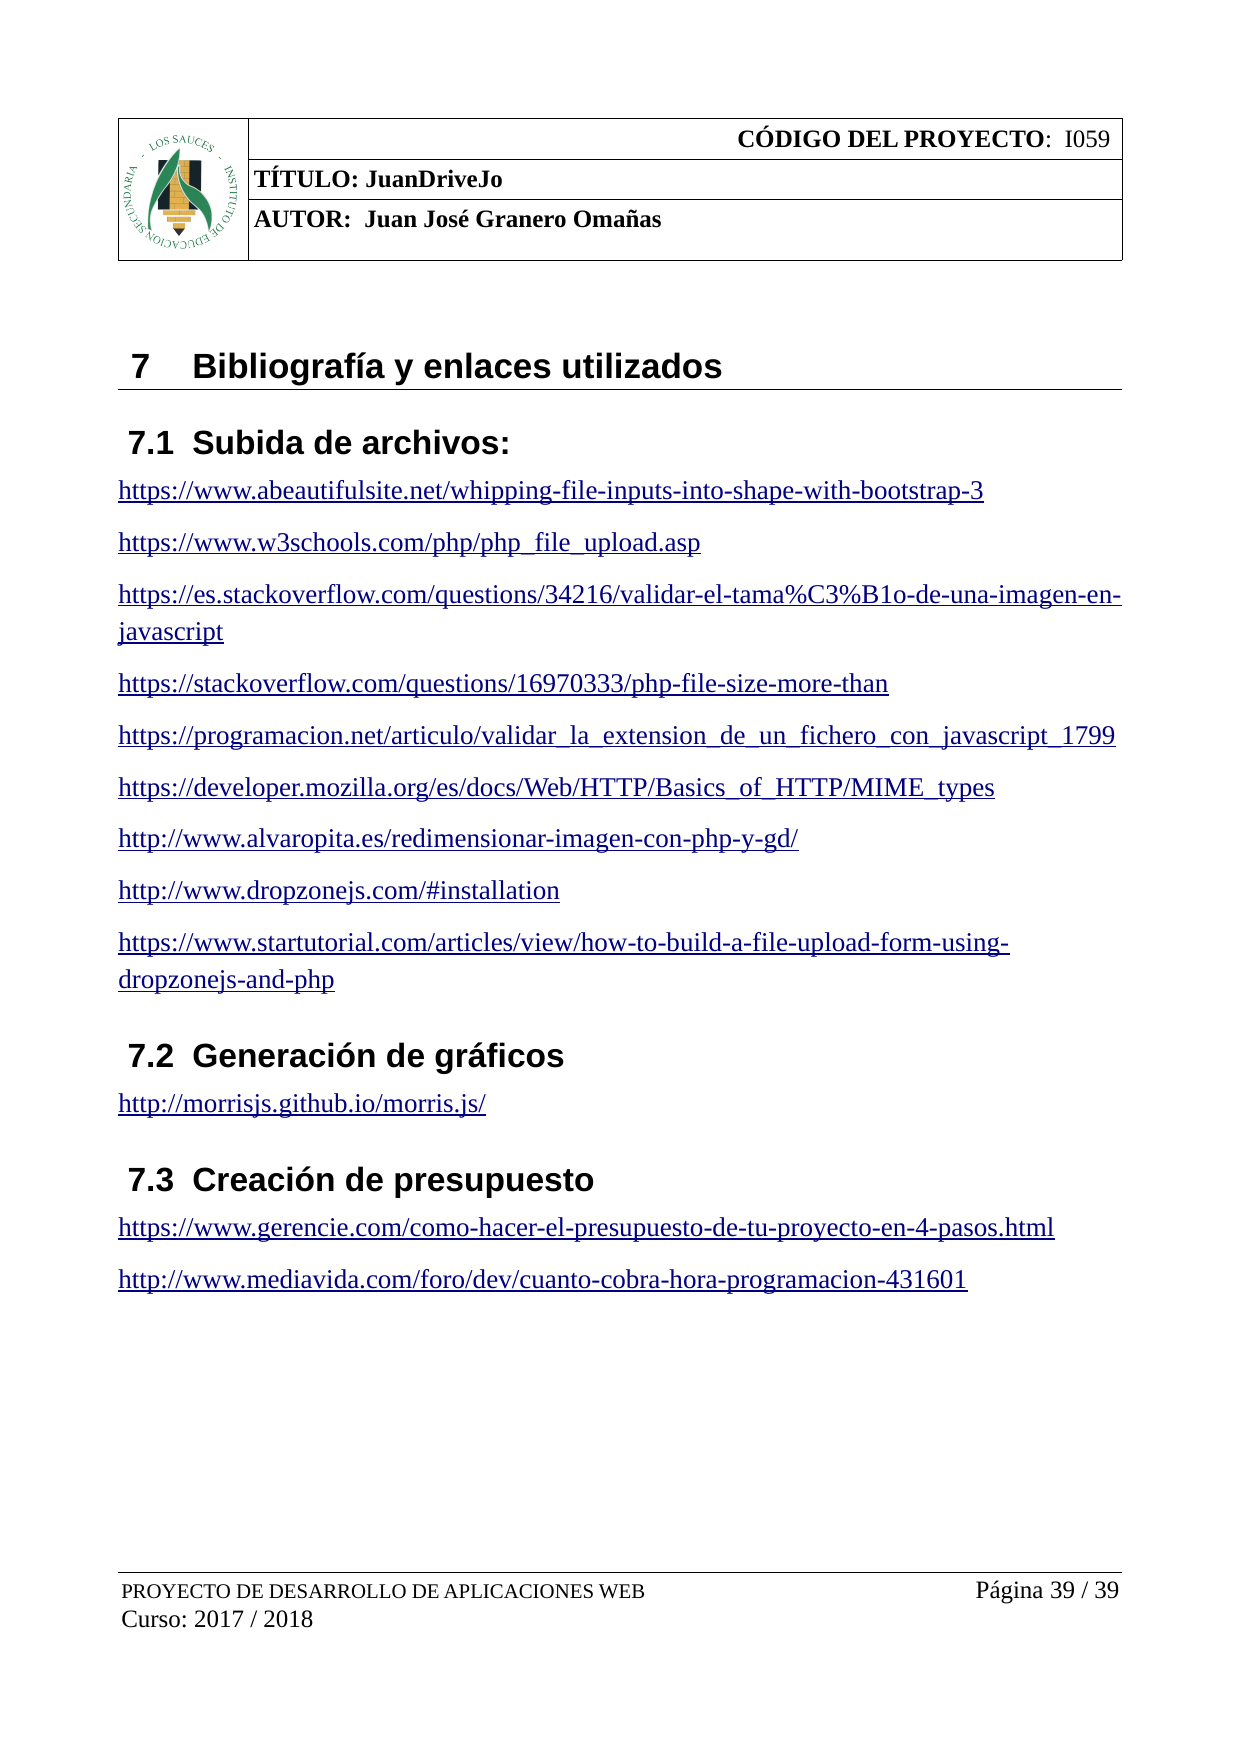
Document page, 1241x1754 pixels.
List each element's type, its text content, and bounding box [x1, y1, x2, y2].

subtitle Creación de presupuesto [118, 1160, 1122, 1199]
text https://programacion.net/articulo/validar_la_extension_de_un_fichero_con_javascript_1799 [118, 719, 1122, 750]
text https://es.stackoverflow.com/questions/34216/validar-el-tama%C3%B1o-de-una-imagen-en- [118, 578, 1122, 605]
subtitle Generación de gráficos [118, 1036, 1122, 1075]
text https://stackoverflow.com/questions/16970333/php-file-size-more-than [118, 667, 1122, 698]
subtitle Bibliografía y enlaces utilizados [118, 343, 1122, 389]
text http://www.alvaropita.es/redimensionar-imagen-con-php-y-gd/ [118, 822, 1122, 854]
subtitle Subida de archivos: [118, 423, 1122, 461]
text http://morrisjs.github.io/morris.js/ [118, 1087, 1122, 1118]
text https://www.gerencie.com/como-hacer-el-presupuesto-de-tu-proyecto-en-4-pasos.html [118, 1211, 1122, 1242]
text https://www.startutorial.com/articles/view/how-to-build-a-file-upload-form-using-dropzonejs-and-php [118, 926, 1122, 995]
text http://www.dropzonejs.com/#installation [118, 874, 1122, 906]
text https://developer.mozilla.org/es/docs/Web/HTTP/Basics_of_HTTP/MIME_types [118, 771, 1122, 802]
text https://www.abeautifulsite.net/whipping-file-inputs-into-shape-with-bootstrap-3 [118, 474, 1122, 505]
text http://www.mediavida.com/foro/dev/cuanto-cobra-hora-programacion-431601 [118, 1263, 1122, 1294]
text https://www.w3schools.com/php/php_file_upload.asp [118, 526, 1122, 557]
text javascript [118, 606, 1122, 646]
picture [112, 123, 254, 257]
